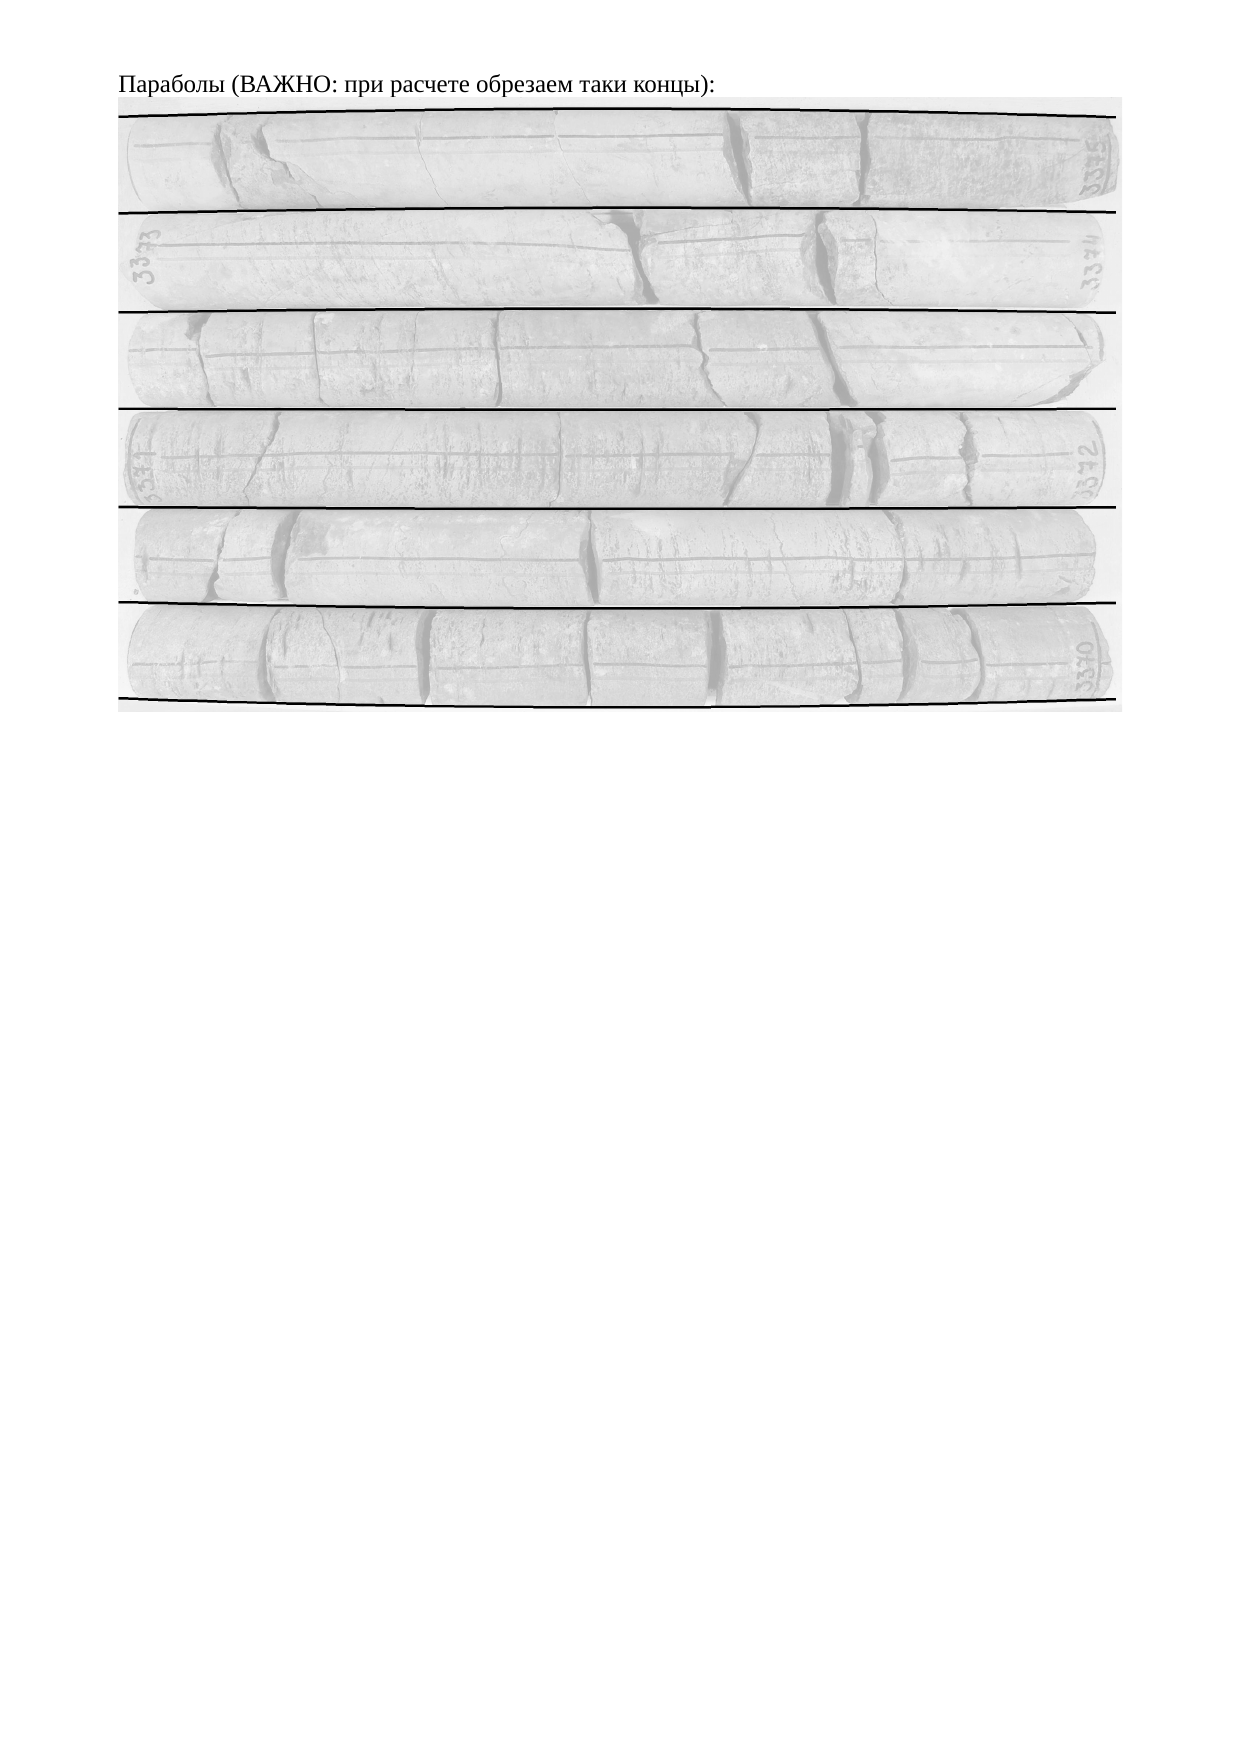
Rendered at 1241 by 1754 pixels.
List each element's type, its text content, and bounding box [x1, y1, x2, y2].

text Параболы (ВАЖНО: при расчете обрезаем таки концы): [118, 69, 1122, 97]
picture [118, 97, 1123, 712]
